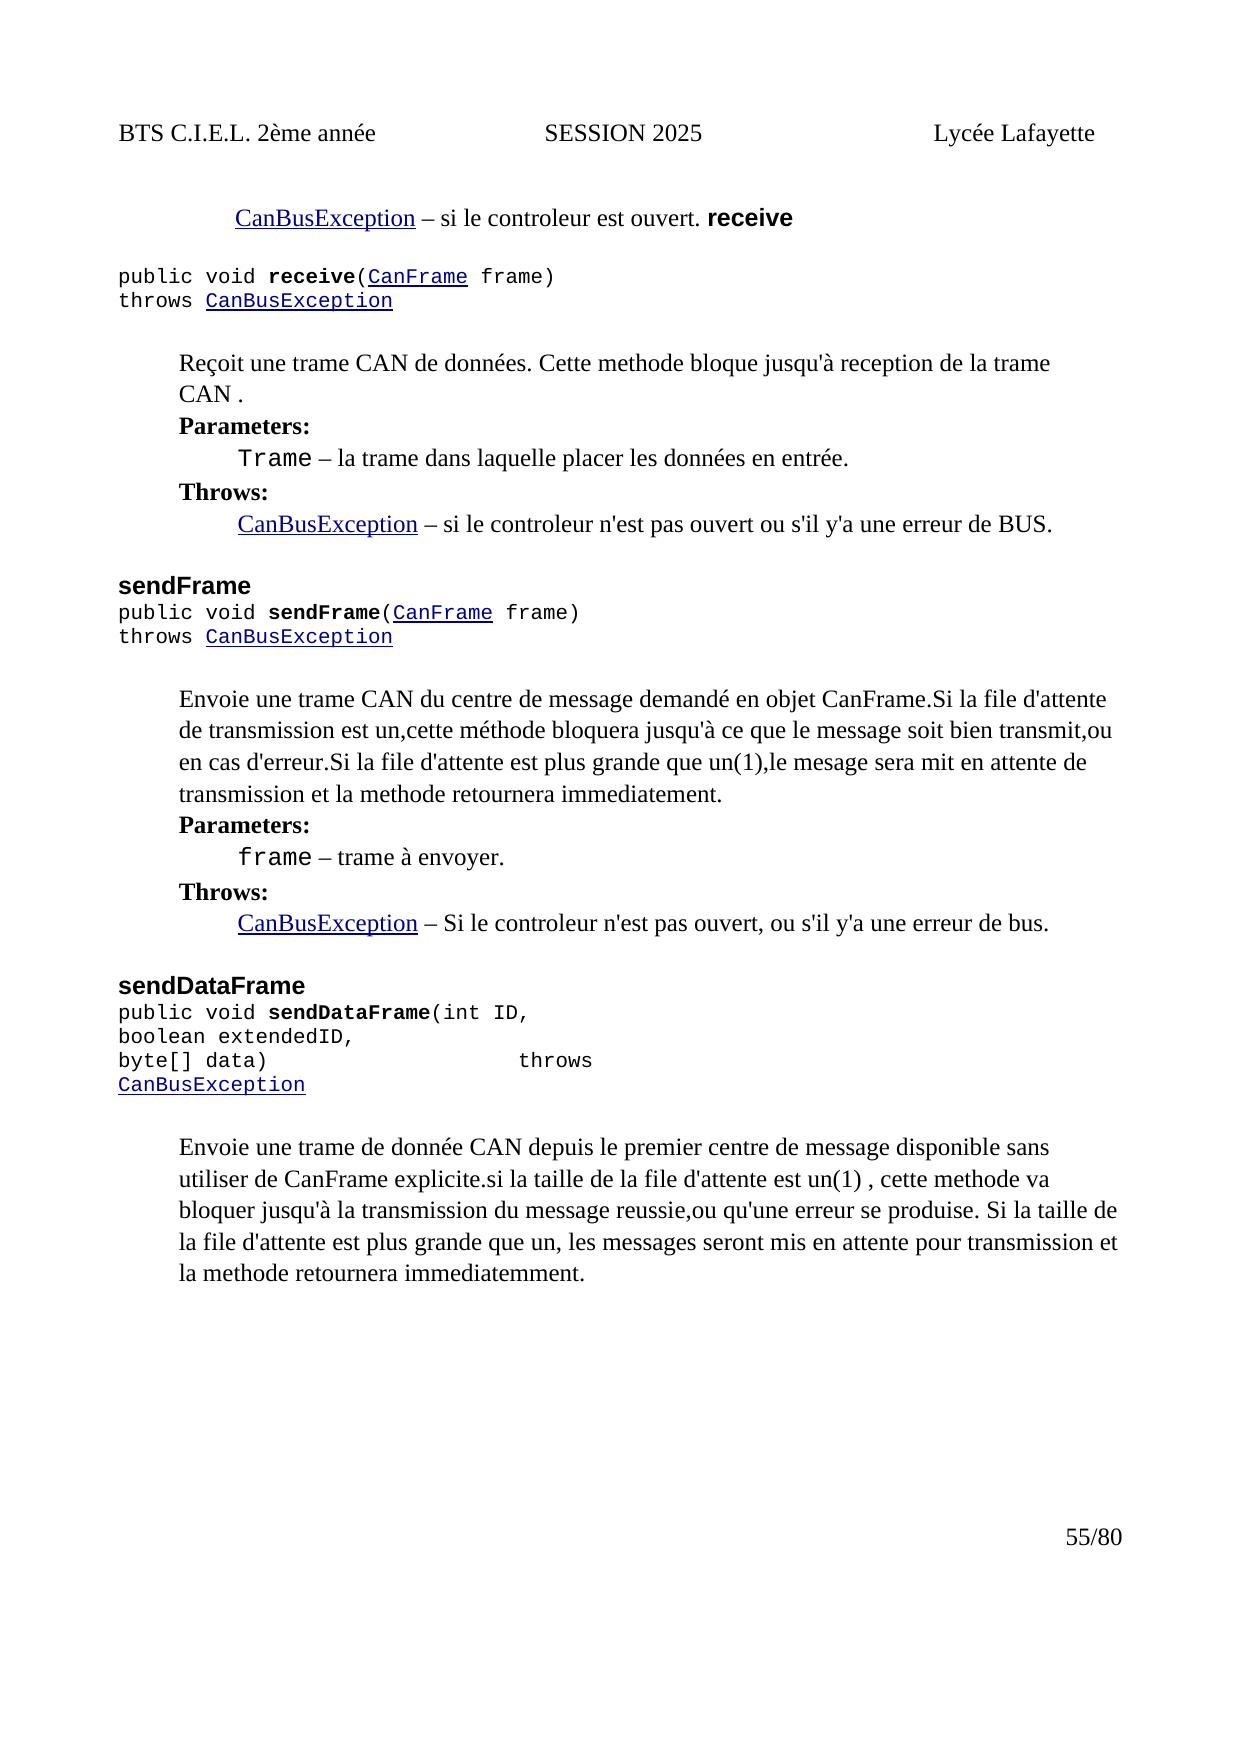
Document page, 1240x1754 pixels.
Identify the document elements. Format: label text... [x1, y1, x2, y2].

subtitle sendFrame [118, 571, 1122, 600]
text frame – trame à envoyer. [237, 842, 1121, 873]
text Reçoit une trame CAN de données. Cette methode bloque jusqu'à reception de la trame CAN . [178, 348, 1121, 408]
text Throws: [178, 477, 1122, 506]
text Parameters: [178, 811, 1122, 839]
text Envoie une trame CAN du centre de message demandé en objet CanFrame.Si la file d'attente de transmission est un,cette méthode bloquera jusqu'à ce que le message soit bien transmit,ou en cas d'erreur.Si la file d'attente est plus grande que un(1),le mesage sera mit en attente de transmission et la methode retournera immediatement. [178, 684, 1121, 807]
text public void receive(CanFrame frame) throws CanBusException [118, 266, 631, 313]
text Envoie une trame de donnée CAN depuis le premier centre de message disponible sans utiliser de CanFrame explicite.si la taille de la file d'attente est un(1) , cette methode va bloquer jusqu'à la transmission du message reussie,ou qu'une erreur se produise. Si la taille de la file d'attente est plus grande que un, les messages seront mis en attente pour transmission et la methode retournera immediatemment. [178, 1132, 1121, 1287]
text Trame – la trame dans laquelle placer les données en entrée. [237, 443, 1121, 474]
text public void sendFrame(CanFrame frame) throws CanBusException [118, 602, 656, 650]
text CanBusException – si le controleur est ouvert. receive [117, 203, 803, 232]
text CanBusException – Si le controleur n'est pas ouvert, ou s'il y'a une erreur de bus. [237, 908, 1121, 937]
text Parameters: [178, 411, 1122, 440]
text Throws: [178, 877, 1122, 905]
text CanBusException – si le controleur n'est pas ouvert ou s'il y'a une erreur de BUS. [237, 509, 1121, 538]
subtitle sendDataFrame [118, 971, 1122, 999]
text public void sendDataFrame(int ID, boolean extendedID, byte[] data) throws CanBusException [118, 1002, 681, 1098]
